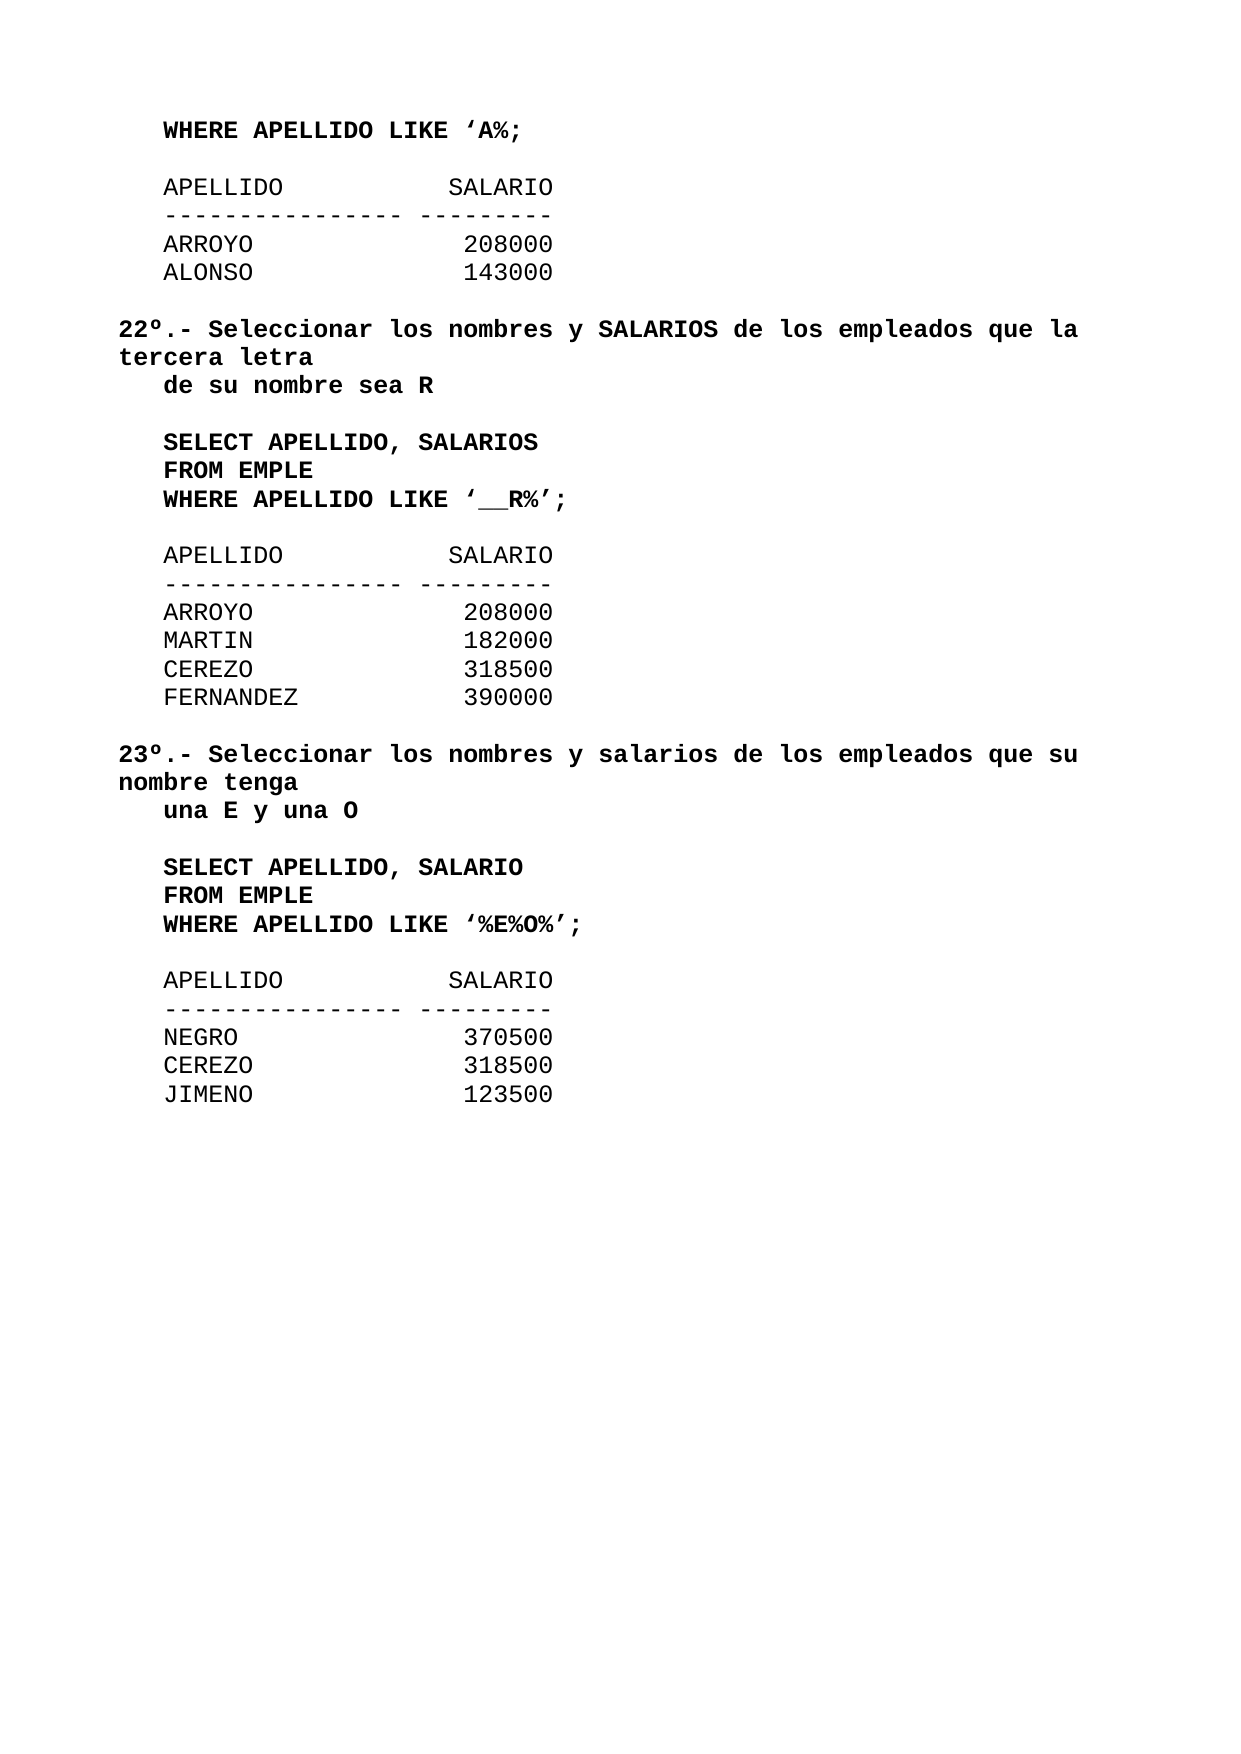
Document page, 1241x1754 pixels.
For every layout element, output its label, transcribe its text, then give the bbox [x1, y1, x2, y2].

text FERNANDEZ 390000 [118, 685, 1122, 713]
text JIMENO 123500 [118, 1081, 1122, 1110]
text 23º.- Seleccionar los nombres y salarios de los empleados que su nombre tenga [118, 741, 1122, 798]
text APELLIDO SALARIO [118, 968, 1122, 996]
text CEREZO 318500 [118, 1053, 1122, 1081]
text FROM EMPLE [118, 883, 1122, 911]
text 22º.- Seleccionar los nombres y SALARIOS de los empleados que la tercera letra [118, 316, 1122, 373]
text FROM EMPLE [118, 458, 1122, 486]
text ---------------- --------- [118, 996, 1122, 1025]
text CEREZO 318500 [118, 656, 1122, 685]
text APELLIDO SALARIO [118, 175, 1122, 203]
text APELLIDO SALARIO [118, 543, 1122, 571]
text SELECT APELLIDO, SALARIO [118, 855, 1122, 883]
text MARTIN 182000 [118, 628, 1122, 656]
text WHERE APELLIDO LIKE ‘A%; [118, 118, 1122, 146]
text NEGRO 370500 [118, 1025, 1122, 1053]
text una E y una O [118, 798, 1122, 826]
text SELECT APELLIDO, SALARIOS [118, 430, 1122, 458]
text ALONSO 143000 [118, 260, 1122, 288]
text WHERE APELLIDO LIKE ‘__R%’; [118, 486, 1122, 515]
text ---------------- --------- [118, 203, 1122, 231]
text ARROYO 208000 [118, 600, 1122, 628]
text WHERE APELLIDO LIKE ‘%E%O%’; [118, 911, 1122, 940]
text de su nombre sea R [118, 373, 1122, 401]
text ARROYO 208000 [118, 231, 1122, 260]
text ---------------- --------- [118, 571, 1122, 600]
